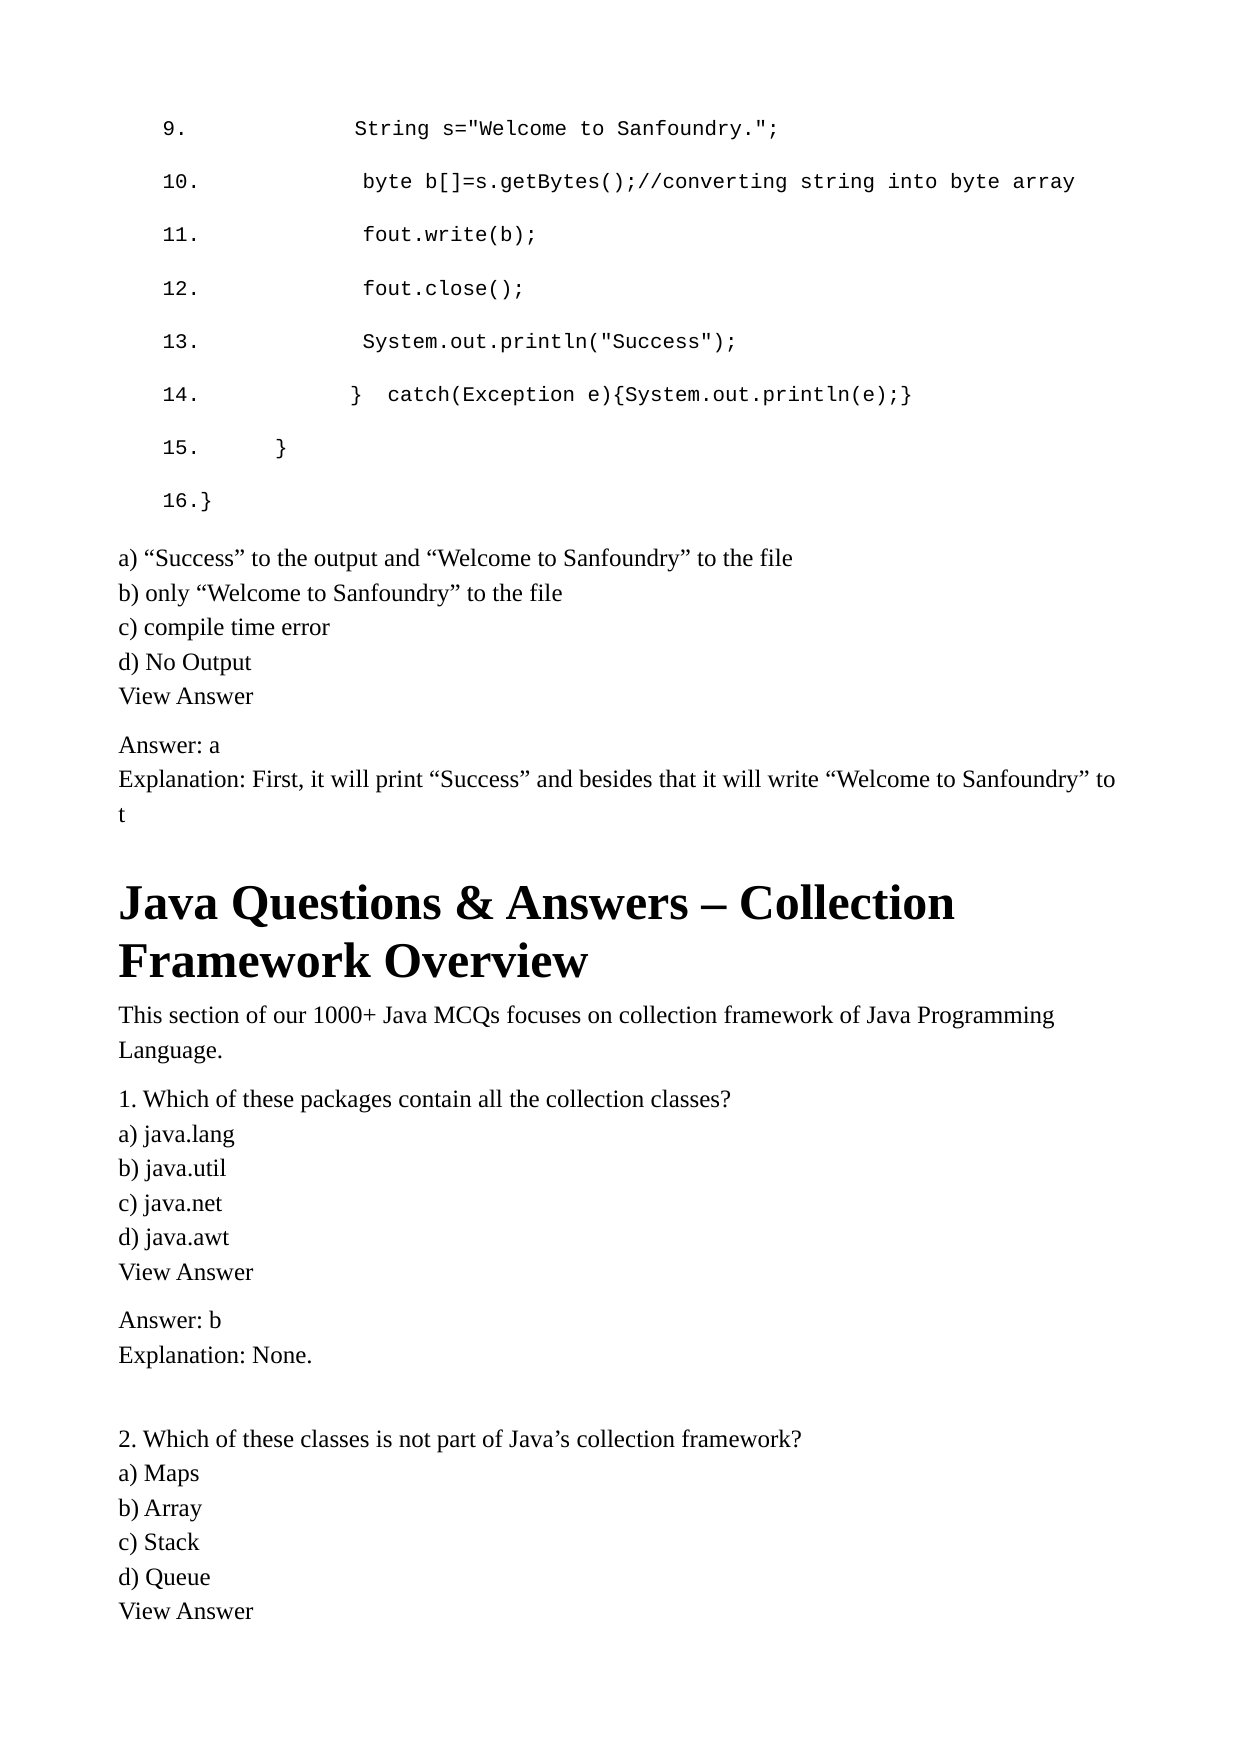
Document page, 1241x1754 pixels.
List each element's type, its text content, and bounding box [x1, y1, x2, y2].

list } [162, 437, 1122, 461]
subtitle Java Questions & Answers – Collection Framework Overview [118, 873, 1122, 988]
list byte b[]=s.getBytes();//converting string into byte array [162, 171, 1122, 195]
text a) “Success” to the output and “Welcome to Sanfoundry” to the file b) only “Welcome to Sanfoundry” to the file c) compile time error d) No Output View Answer [118, 543, 1122, 710]
list } catch(Exception e){System.out.println(e);} [162, 384, 1122, 407]
text 1. Which of these packages contain all the collection classes? a) java.lang b) java.util c) java.net d) java.awt View Answer [118, 1084, 1122, 1285]
list fout.close(); [162, 277, 1122, 301]
text Answer: a Explanation: First, it will print “Success” and besides that it will write “Welcome to Sanfoundry” to t [118, 730, 1122, 828]
text 2. Which of these classes is not part of Java’s collection framework? a) Maps b) Array c) Stack d) Queue View Answer [118, 1424, 1122, 1625]
list fout.write(b); [162, 224, 1122, 248]
list } [162, 490, 1122, 514]
list String s="Welcome to Sanfoundry."; [162, 118, 1122, 142]
text Answer: b Explanation: None. [118, 1306, 1122, 1403]
text This section of our 1000+ Java MCQs focuses on collection framework of Java Programming Language. [118, 1001, 1122, 1064]
list System.out.println("Success"); [162, 331, 1122, 354]
